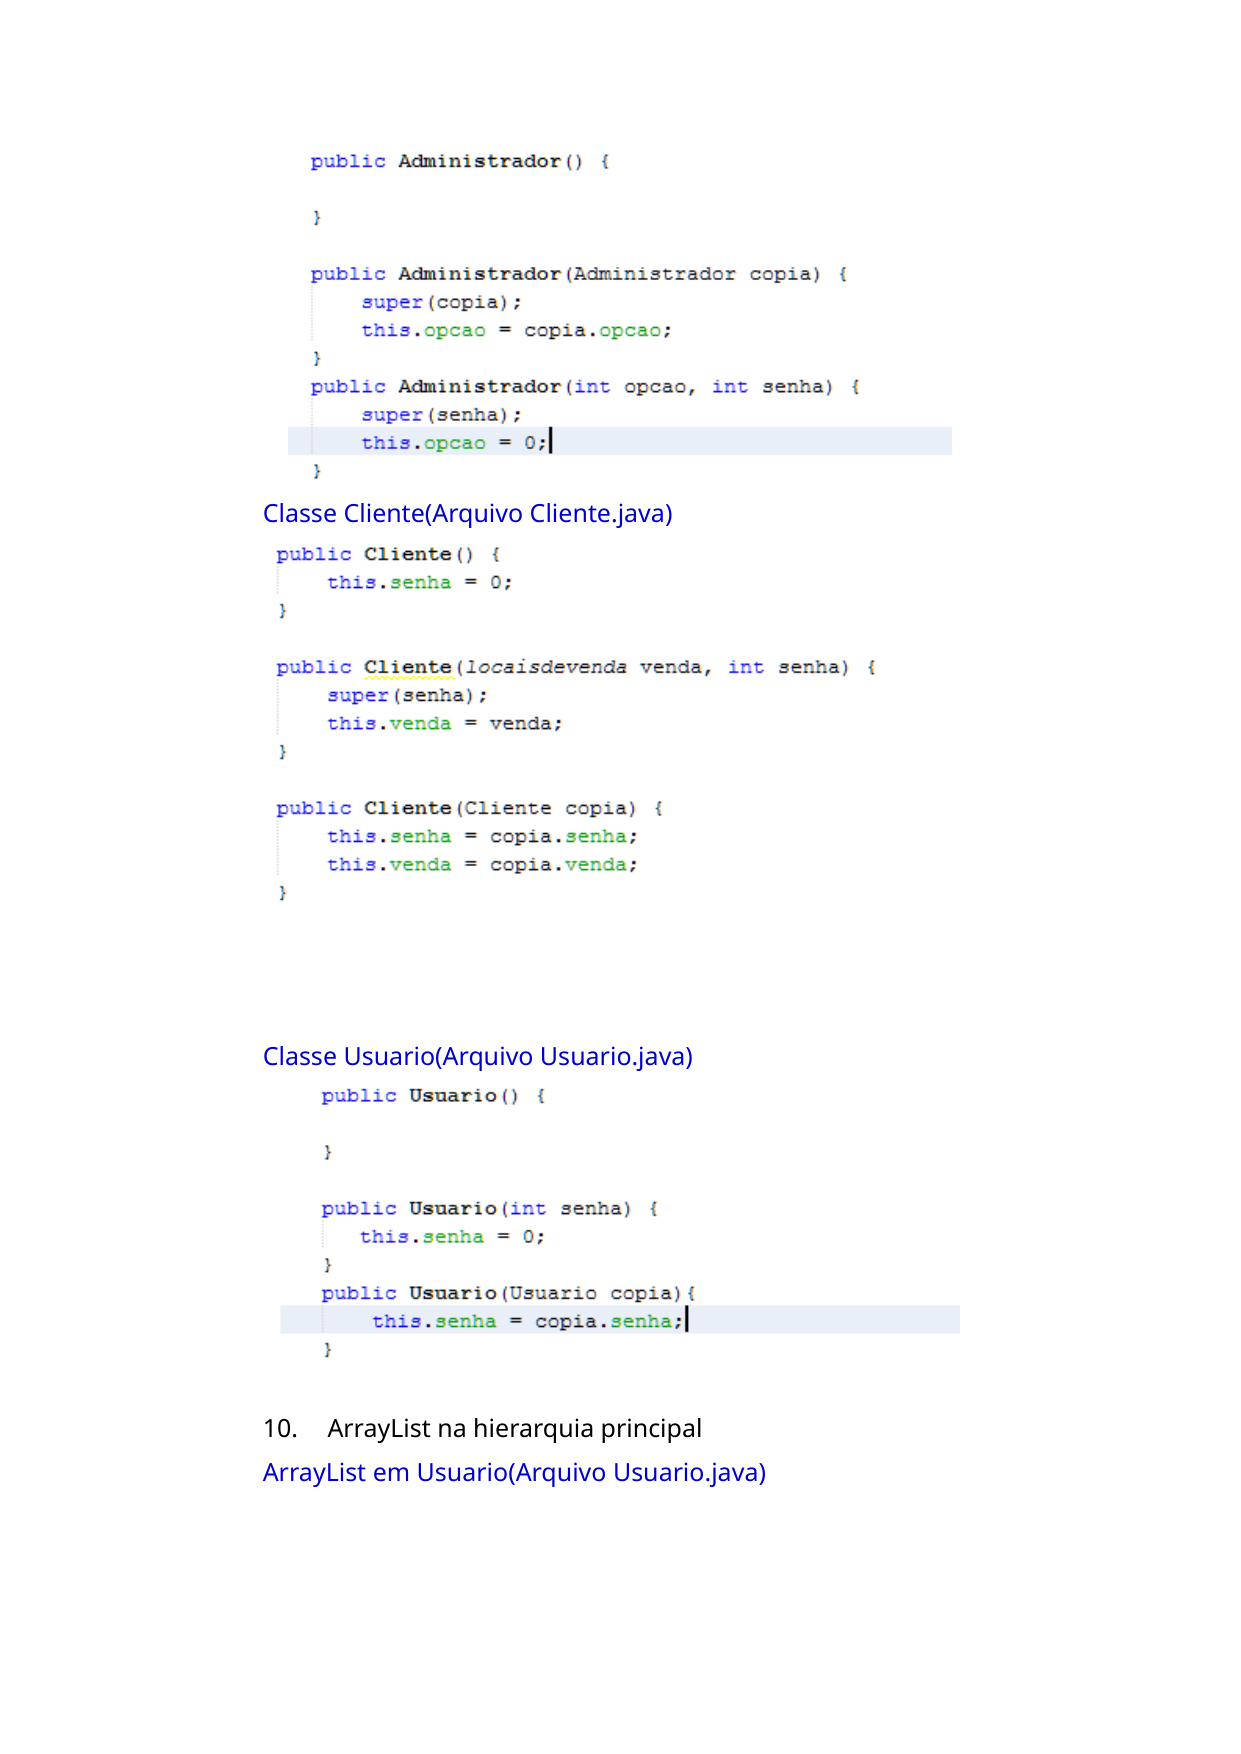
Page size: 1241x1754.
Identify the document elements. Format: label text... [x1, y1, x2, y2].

list ArrayList na hierarquia principal [263, 1411, 1063, 1445]
text Classe Cliente(Arquivo Cliente.java) [263, 148, 1063, 530]
text Classe Usuario(Arquivo Usuario.java) [263, 1039, 1063, 1073]
picture [288, 147, 953, 496]
list ArrayList em Usuario(Arquivo Usuario.java) [263, 1455, 1063, 1489]
picture [280, 1083, 960, 1373]
picture [249, 540, 991, 924]
